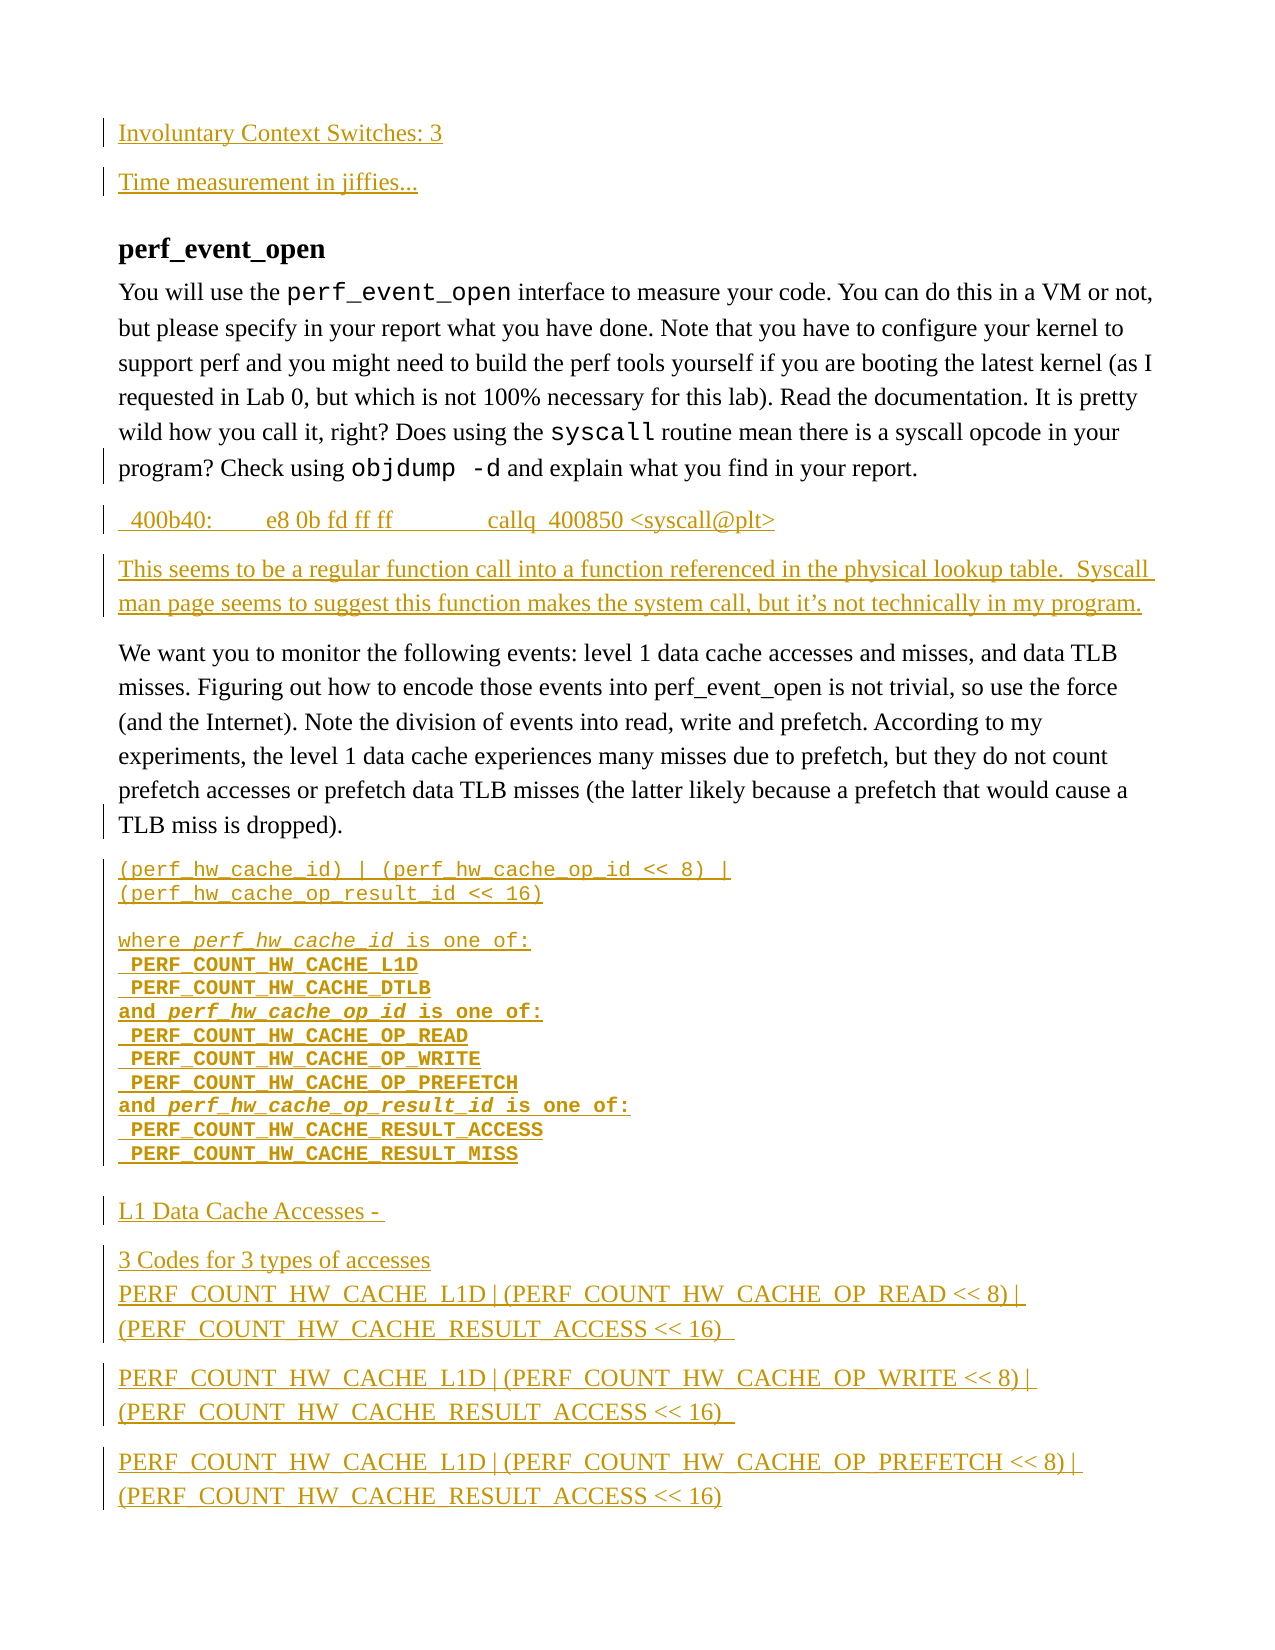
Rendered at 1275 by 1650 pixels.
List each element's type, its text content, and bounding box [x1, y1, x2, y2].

text We want you to monitor the following events: level 1 data cache accesses and misses, and data TLB misses. Figuring out how to encode those events into perf_event_open is not trivial, so use the force (and the Internet). Note the division of events into read, write and prefetch. According to my experiments, the level 1 data cache experiences many misses due to prefetch, but they do not count prefetch accesses or prefetch data TLB misses (the latter likely because a prefetch that would cause a TLB miss is dropped). [118, 638, 1157, 839]
text This seems to be a regular function call into a function referenced in the physical lookup table. Syscall man page seems to suggest this function makes the system call, but it’s not technically in my program. [118, 554, 1157, 617]
text where perf_hw_cache_id is one of: [118, 930, 1157, 954]
text You will use the perf_event_open interface to measure your code. You can do this in a VM or not, but please specify in your report what you have done. Note that you have to configure your kernel to support perf and you might need to build the perf tools yourself if you are booting the latest kernel (as I requested in Lab 0, but which is not 100% necessary for this lab). Read the documentation. It is pretty wild how you call it, right? Does using the syscall routine mean there is a syscall opcode in your program? Check using objdump -d and explain what you find in your report. [118, 277, 1157, 484]
subtitle perf_event_open [118, 231, 1157, 264]
text 400b40: e8 0b fd ff ff callq 400850 <syscall@plt> [118, 505, 1157, 534]
text PERF_COUNT_HW_CACHE_L1D | (PERF_COUNT_HW_CACHE_OP_WRITE << 8) | (PERF_COUNT_HW_CACHE_RESULT_ACCESS << 16) [118, 1363, 1157, 1426]
text PERF_COUNT_HW_CACHE_L1D [118, 954, 1157, 977]
text PERF_COUNT_HW_CACHE_DTLB and perf_hw_cache_op_id is one of: PERF_COUNT_HW_CACHE_OP_READ PERF_COUNT_HW_CACHE_OP_WRITE PERF_COUNT_HW_CACHE_OP_PREFETCH and perf_hw_cache_op_result_id is one of: PERF_COUNT_HW_CACHE_RESULT_ACCESS PERF_COUNT_HW_CACHE_RESULT_MISS [118, 977, 1157, 1166]
text PERF_COUNT_HW_CACHE_L1D | (PERF_COUNT_HW_CACHE_OP_PREFETCH << 8) | (PERF_COUNT_HW_CACHE_RESULT_ACCESS << 16) [118, 1447, 1157, 1510]
text Involuntary Context Switches: 3 [118, 118, 1157, 147]
text (perf_hw_cache_id) | (perf_hw_cache_op_id << 8) | [118, 859, 1157, 883]
text L1 Data Cache Accesses - [118, 1196, 1157, 1225]
text Time measurement in jiffies... [118, 167, 1157, 196]
text 3 Codes for 3 types of accesses PERF_COUNT_HW_CACHE_L1D | (PERF_COUNT_HW_CACHE_OP_READ << 8) | (PERF_COUNT_HW_CACHE_RESULT_ACCESS << 16) [118, 1245, 1157, 1343]
text (perf_hw_cache_op_result_id << 16) [118, 883, 1157, 906]
